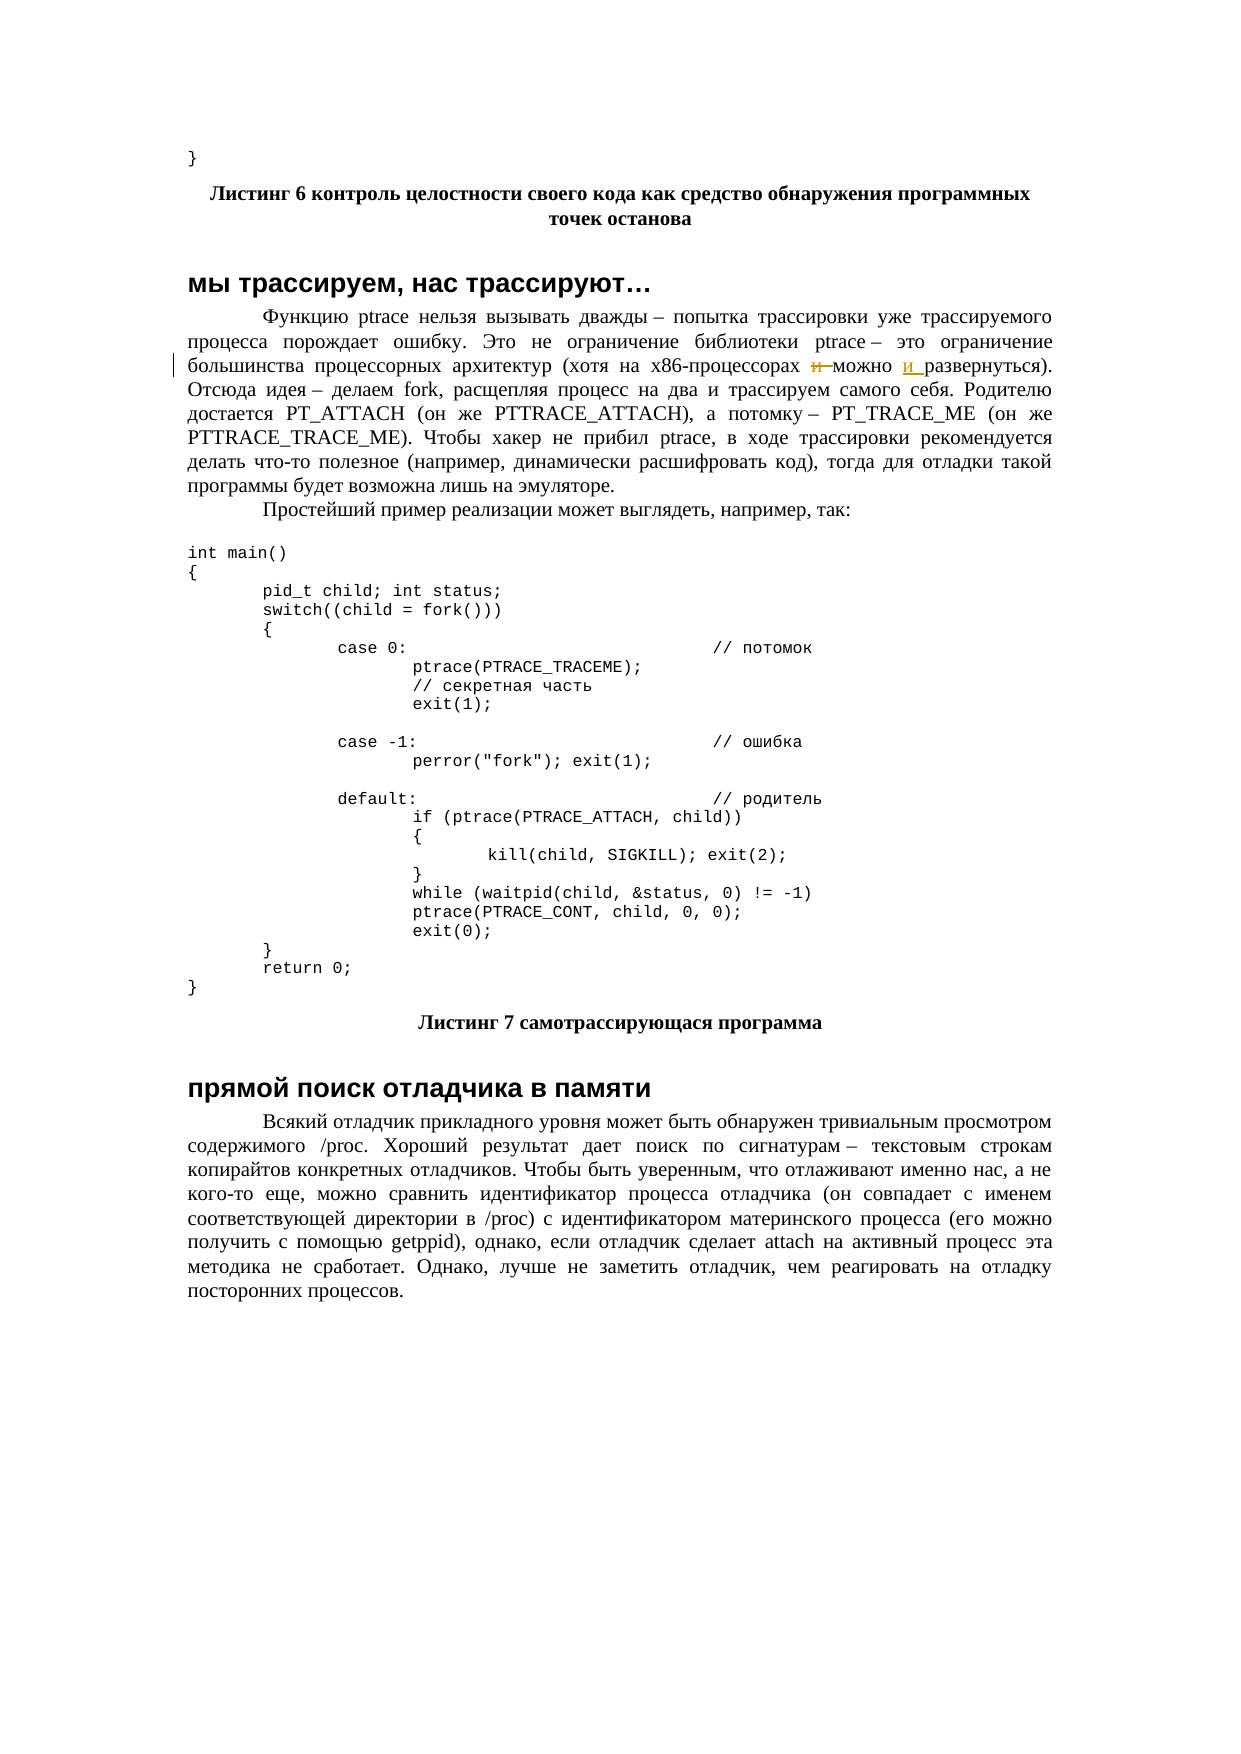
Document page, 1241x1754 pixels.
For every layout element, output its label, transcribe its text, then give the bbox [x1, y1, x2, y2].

text exit(0); [187, 922, 1053, 941]
text } [187, 866, 1053, 884]
text pid_t child; int status; [187, 583, 1053, 602]
text case 0: // потомок [187, 639, 1053, 658]
text } [187, 941, 1053, 960]
text ptrace(PTRACE_TRACEME); [187, 658, 1053, 677]
subtitle прямой поиск отладчика в памяти [187, 1072, 1053, 1103]
text } [187, 150, 1053, 169]
subtitle мы трассируем, нас трассируют… [187, 267, 1053, 298]
text return 0; [187, 960, 1053, 979]
text Всякий отладчик прикладного уровня может быть обнаружен тривиальным просмотром содержимого /proc. Хороший результат дает поиск по сигнатурам – текстовым строкам копирайтов конкретных отладчиков. Чтобы быть уверенным, что отлаживают именно нас, а не кого-то еще, можно сравнить идентификатор процесса отладчика (он совпадает с именем соответствующей директории в /proc) c идентификатором материнского процесса (его можно получить с помощью getppid), однако, если отладчик сделает attach на активный процесс эта методика не сработает. Однако, лучше не заметить отладчик, чем реагировать на отладку посторонних процессов. [187, 1109, 1053, 1302]
text ptrace(PTRACE_CONT, child, 0, 0); [187, 903, 1053, 922]
text } [187, 979, 1053, 998]
text Простейший пример реализации может выглядеть, например, так: [187, 497, 1053, 521]
text while (waitpid(child, &status, 0) != -1) [187, 884, 1053, 903]
text perror("fork"); exit(1); [187, 752, 1053, 771]
text case -1: // ошибка [187, 734, 1053, 752]
text { [187, 564, 1053, 583]
text Листинг 7 самотрассирующася программа [187, 1010, 1053, 1034]
text kill(child, SIGKILL); exit(2); [187, 847, 1053, 866]
text switch((child = fork())) [187, 602, 1053, 621]
text { [187, 828, 1053, 847]
text Функцию ptrace нельзя вызывать дважды – попытка трассировки уже трассируемого процесса порождает ошибку. Это не ограничение библиотеки ptrace – это ограничение большинства процессорных архитектур (хотя на x86-процессорах можно и развернуться). Отсюда идея – делаем fork, расщепляя процесс на два и трассируем самого себя. Родителю достается PT_ATTACH (он же PTTRACE_ATTACH), а потомку – PT_TRACE_ME (он же PTTRACE_TRACE_ME). Чтобы хакер не прибил ptrace, в ходе трассировки рекомендуется делать что-то полезное (например, динамически расшифровать код), тогда для отладки такой программы будет возможна лишь на эмуляторе. [187, 304, 1053, 497]
text if (ptrace(PTRACE_ATTACH, child)) [187, 809, 1053, 828]
text { [187, 621, 1053, 639]
text default: // родитель [187, 790, 1053, 809]
text int main() [187, 545, 1053, 564]
text Листинг 6 контроль целостности своего кода как средство обнаружения программных точек останова [187, 181, 1053, 229]
text // секретная часть [187, 677, 1053, 696]
text exit(1); [187, 696, 1053, 715]
